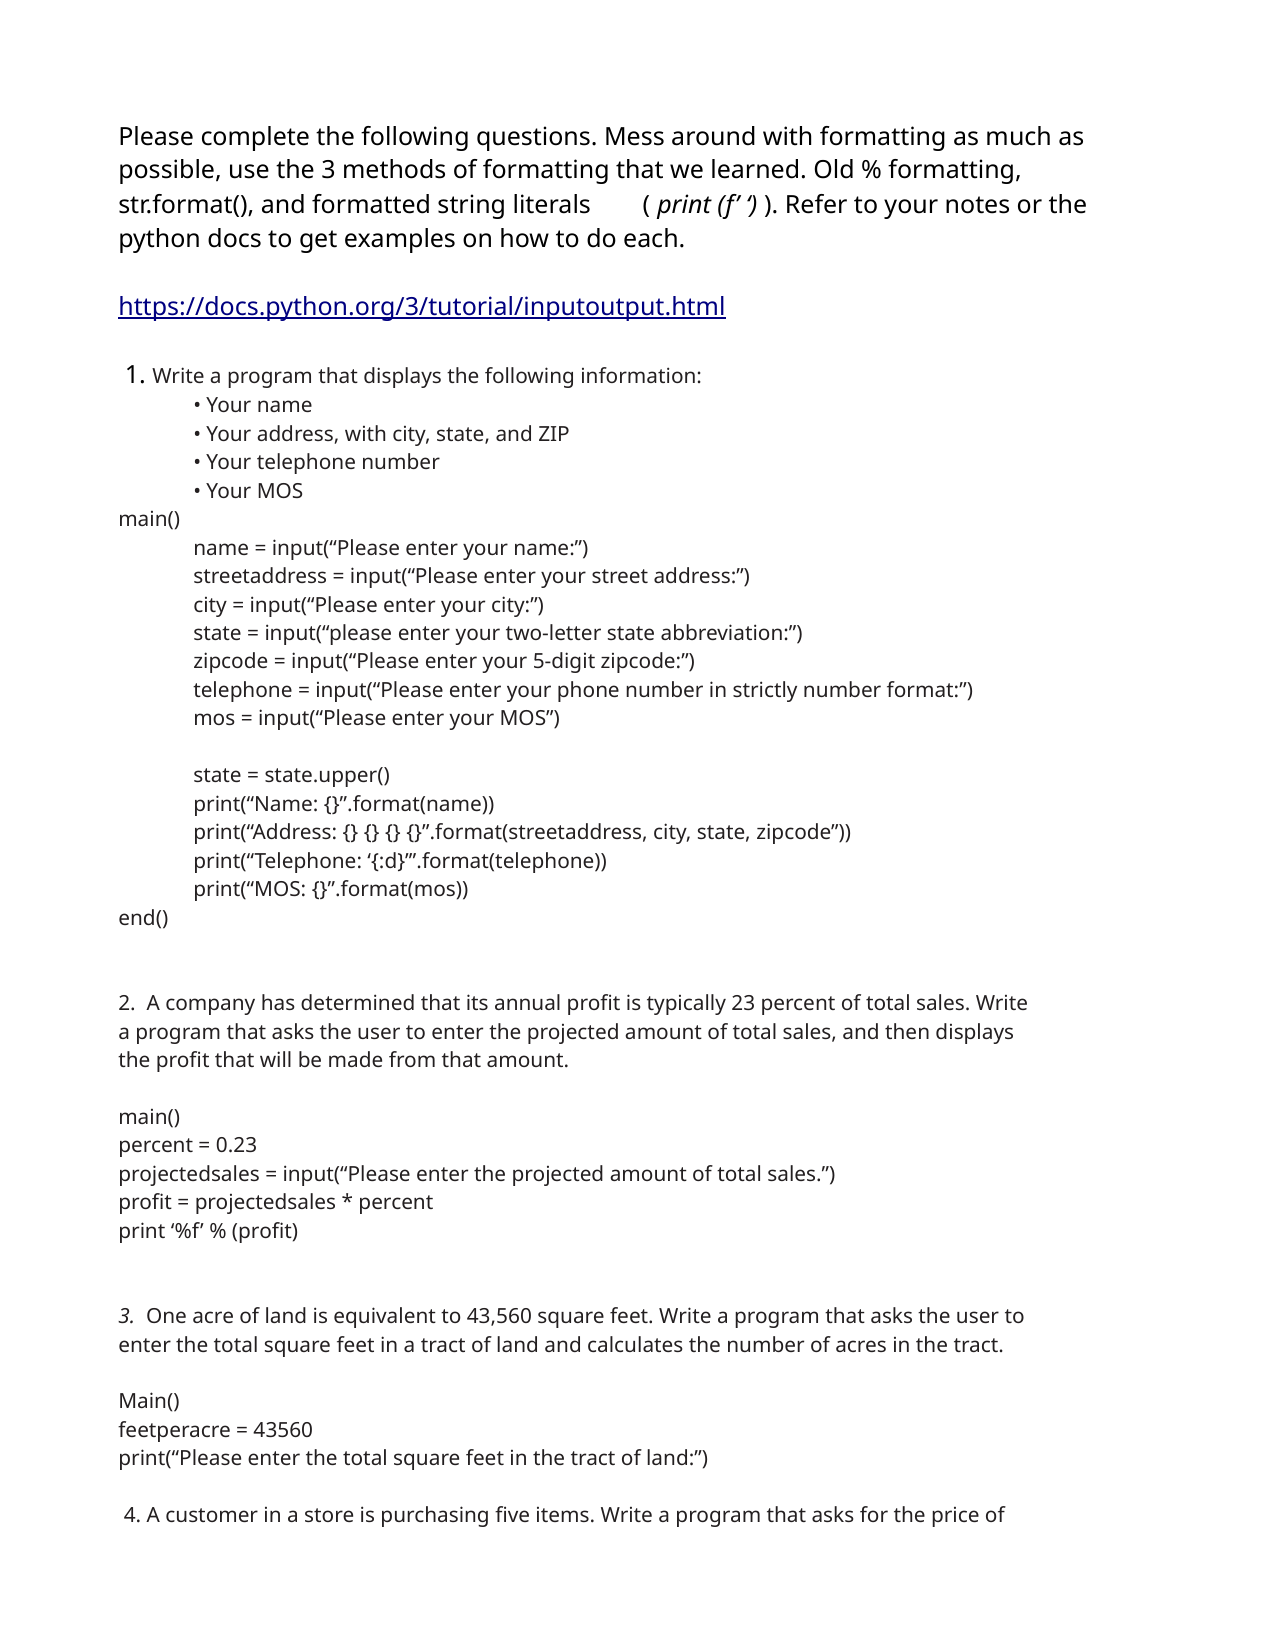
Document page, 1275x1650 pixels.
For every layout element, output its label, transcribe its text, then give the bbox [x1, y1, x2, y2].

text 2. A company has determined that its annual profit is typically 23 percent of total sales. Write [118, 988, 1157, 1017]
text https://docs.python.org/3/tutorial/inputoutput.html [118, 288, 1157, 322]
text • Your telephone number [118, 447, 1157, 476]
text Main() [118, 1387, 1157, 1415]
text profit = projectedsales * percent [118, 1187, 1157, 1216]
text state = state.upper() [118, 761, 1157, 789]
text 3. One acre of land is equivalent to 43,560 square feet. Write a program that asks the user to [118, 1301, 1157, 1330]
text • Your MOS [118, 476, 1157, 504]
text 1. Write a program that displays the following information: [118, 357, 1157, 391]
text streetaddress = input(“Please enter your street address:”) [118, 561, 1157, 590]
text city = input(“Please enter your city:”) [118, 590, 1157, 618]
text telephone = input(“Please enter your phone number in strictly number format:”) [118, 675, 1157, 703]
text mos = input(“Please enter your MOS”) [118, 703, 1157, 732]
text state = input(“please enter your two-letter state abbreviation:”) [118, 618, 1157, 647]
text print(“Please enter the total square feet in the tract of land:”) [118, 1443, 1157, 1472]
text name = input(“Please enter your name:”) [118, 533, 1157, 561]
text • Your name [118, 391, 1157, 419]
text print(“Telephone: ‘{:d}’”.format(telephone)) [118, 846, 1157, 874]
text • Your address, with city, state, and ZIP [118, 419, 1157, 447]
text percent = 0.23 [118, 1131, 1157, 1159]
text print(“MOS: {}”.format(mos)) [118, 874, 1157, 903]
text a program that asks the user to enter the projected amount of total sales, and then displays [118, 1017, 1157, 1045]
text main() [118, 504, 1157, 533]
text the profit that will be made from that amount. [118, 1045, 1157, 1074]
text end() [118, 903, 1157, 931]
text print ‘%f’ % (profit) [118, 1216, 1157, 1244]
text projectedsales = input(“Please enter the projected amount of total sales.”) [118, 1159, 1157, 1187]
text print(“Address: {} {} {} {}”.format(streetaddress, city, state, zipcode”)) [118, 817, 1157, 846]
text 4. A customer in a store is purchasing five items. Write a program that asks for the price of [118, 1500, 1157, 1529]
text enter the total square feet in a tract of land and calculates the number of acres in the tract. [118, 1330, 1157, 1358]
text zipcode = input(“Please enter your 5-digit zipcode:”) [118, 647, 1157, 675]
text feetperacre = 43560 [118, 1415, 1157, 1443]
text main() [118, 1102, 1157, 1131]
text Please complete the following questions. Mess around with formatting as much as possible, use the 3 methods of formatting that we learned. Old % formatting, str.format(), and formatted string literals ( print (f’ ‘) ). Refer to your notes or the python docs to get examples on how to do each. [118, 118, 1157, 254]
text print(“Name: {}”.format(name)) [118, 789, 1157, 817]
